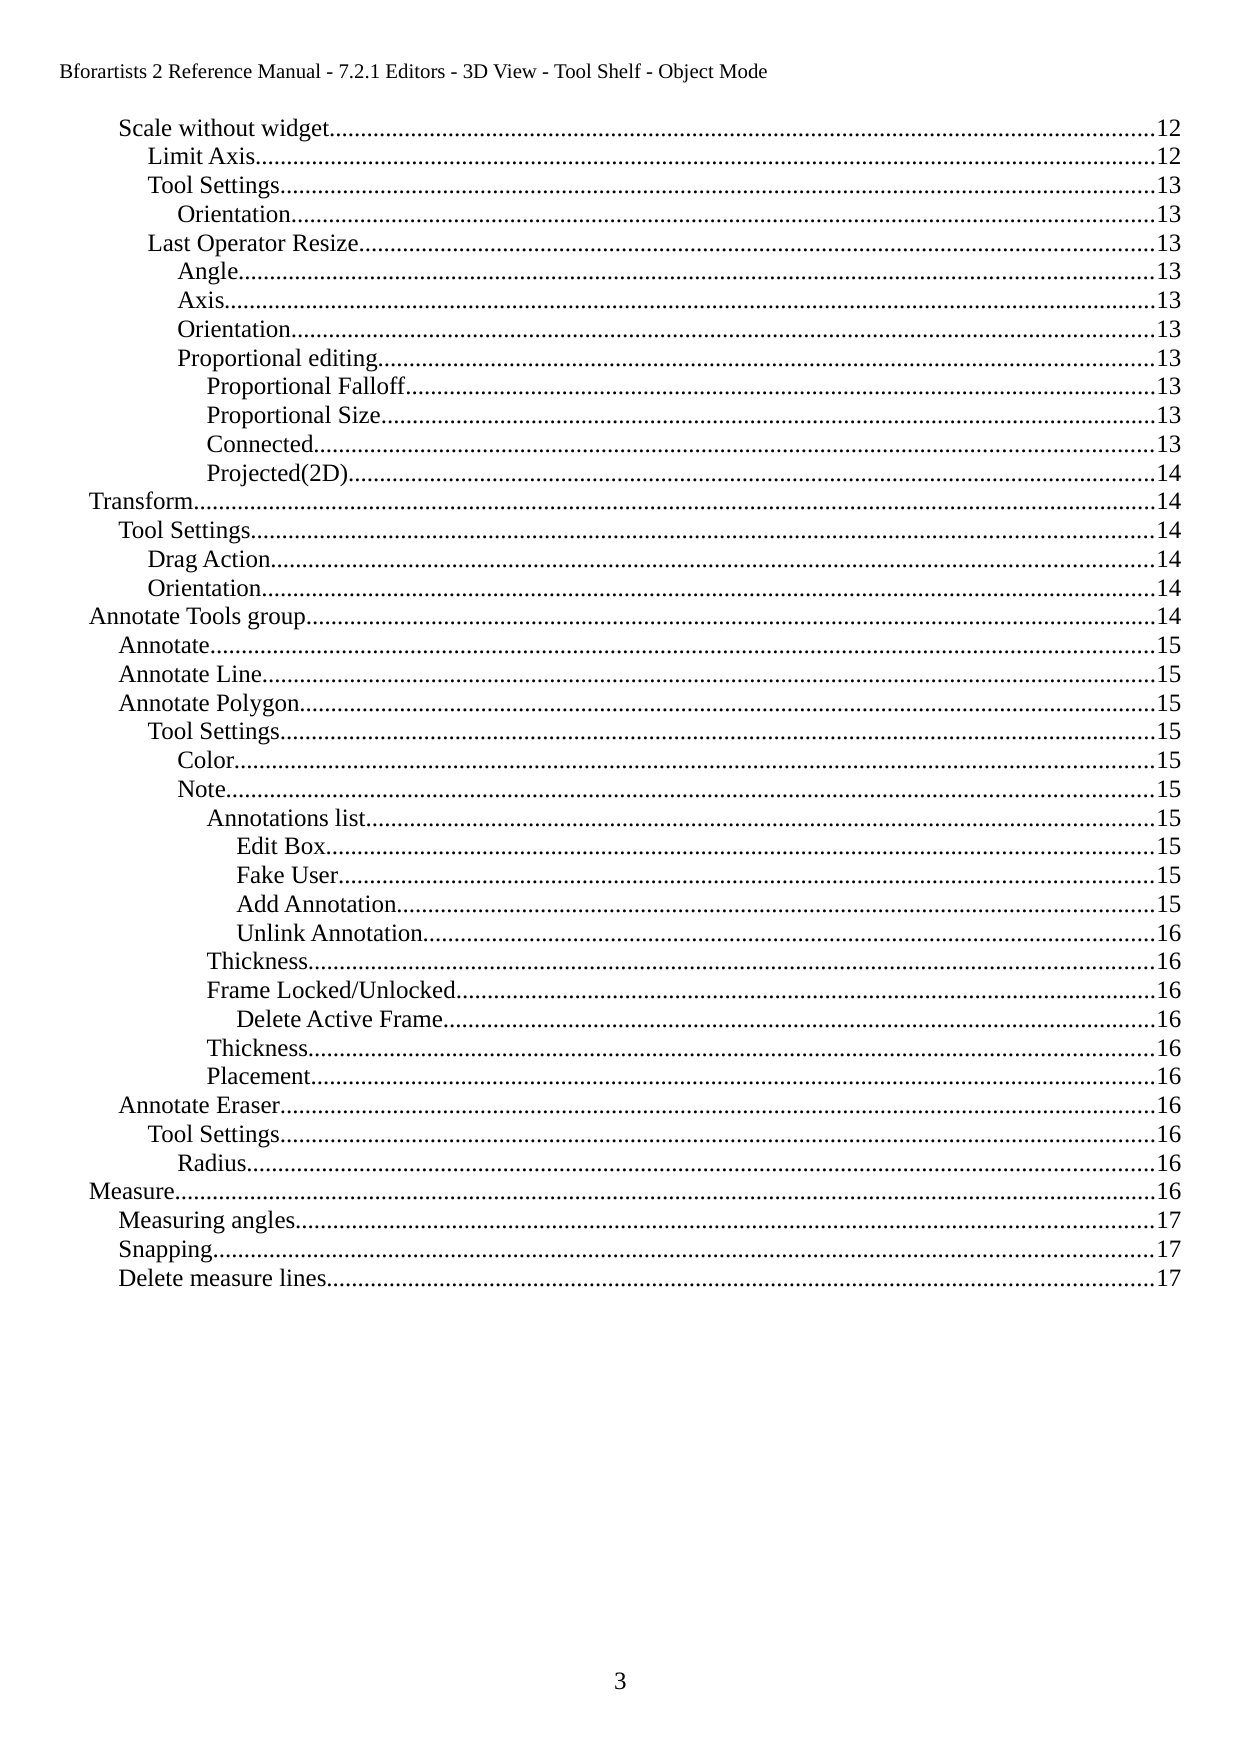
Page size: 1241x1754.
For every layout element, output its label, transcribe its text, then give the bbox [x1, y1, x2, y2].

text Placement 16 [206, 1061, 1181, 1090]
text Annotate Line 15 [118, 659, 1181, 688]
text Annotate Tools group 14 [88, 601, 1181, 630]
text Annotate Eraser 16 [118, 1090, 1181, 1119]
text Tool Settings 13 [147, 170, 1181, 199]
text Radius 16 [177, 1148, 1181, 1176]
text Angle 13 [177, 256, 1181, 285]
text Annotations list 15 [206, 803, 1181, 831]
text Connected 13 [206, 429, 1181, 458]
text Tool Settings 16 [147, 1119, 1181, 1148]
text Color 15 [177, 745, 1181, 774]
text Edit Box 15 [236, 831, 1181, 860]
text Tool Settings 15 [147, 716, 1181, 745]
text Thickness 16 [206, 1033, 1181, 1061]
text Note 15 [177, 774, 1181, 803]
text Annotate Polygon 15 [118, 688, 1181, 716]
text Delete measure lines 17 [118, 1263, 1181, 1291]
text Snapping 17 [118, 1234, 1181, 1263]
text Measure 16 [88, 1176, 1181, 1205]
text Orientation 13 [177, 199, 1181, 228]
text Frame Locked/Unlocked 16 [206, 975, 1181, 1004]
text Proportional Size 13 [206, 400, 1181, 429]
text Orientation 13 [177, 314, 1181, 343]
text Transform 14 [88, 486, 1181, 515]
text Thickness 16 [206, 946, 1181, 975]
text Proportional Falloff 13 [206, 371, 1181, 400]
text Axis 13 [177, 285, 1181, 314]
text Projected(2D) 14 [206, 458, 1181, 486]
text Tool Settings 14 [118, 515, 1181, 544]
text Measuring angles 17 [118, 1205, 1181, 1234]
text Drag Action 14 [147, 544, 1181, 573]
text Scale without widget 12 [118, 113, 1181, 141]
text Last Operator Resize 13 [147, 228, 1181, 256]
text Proportional editing 13 [177, 343, 1181, 371]
text Orientation 14 [147, 573, 1181, 601]
text Annotate 15 [118, 630, 1181, 659]
text Limit Axis 12 [147, 141, 1181, 170]
text Add Annotation 15 [236, 889, 1181, 918]
text Delete Active Frame 16 [236, 1004, 1181, 1033]
text Fake User 15 [236, 860, 1181, 889]
text Unlink Annotation 16 [236, 918, 1181, 946]
